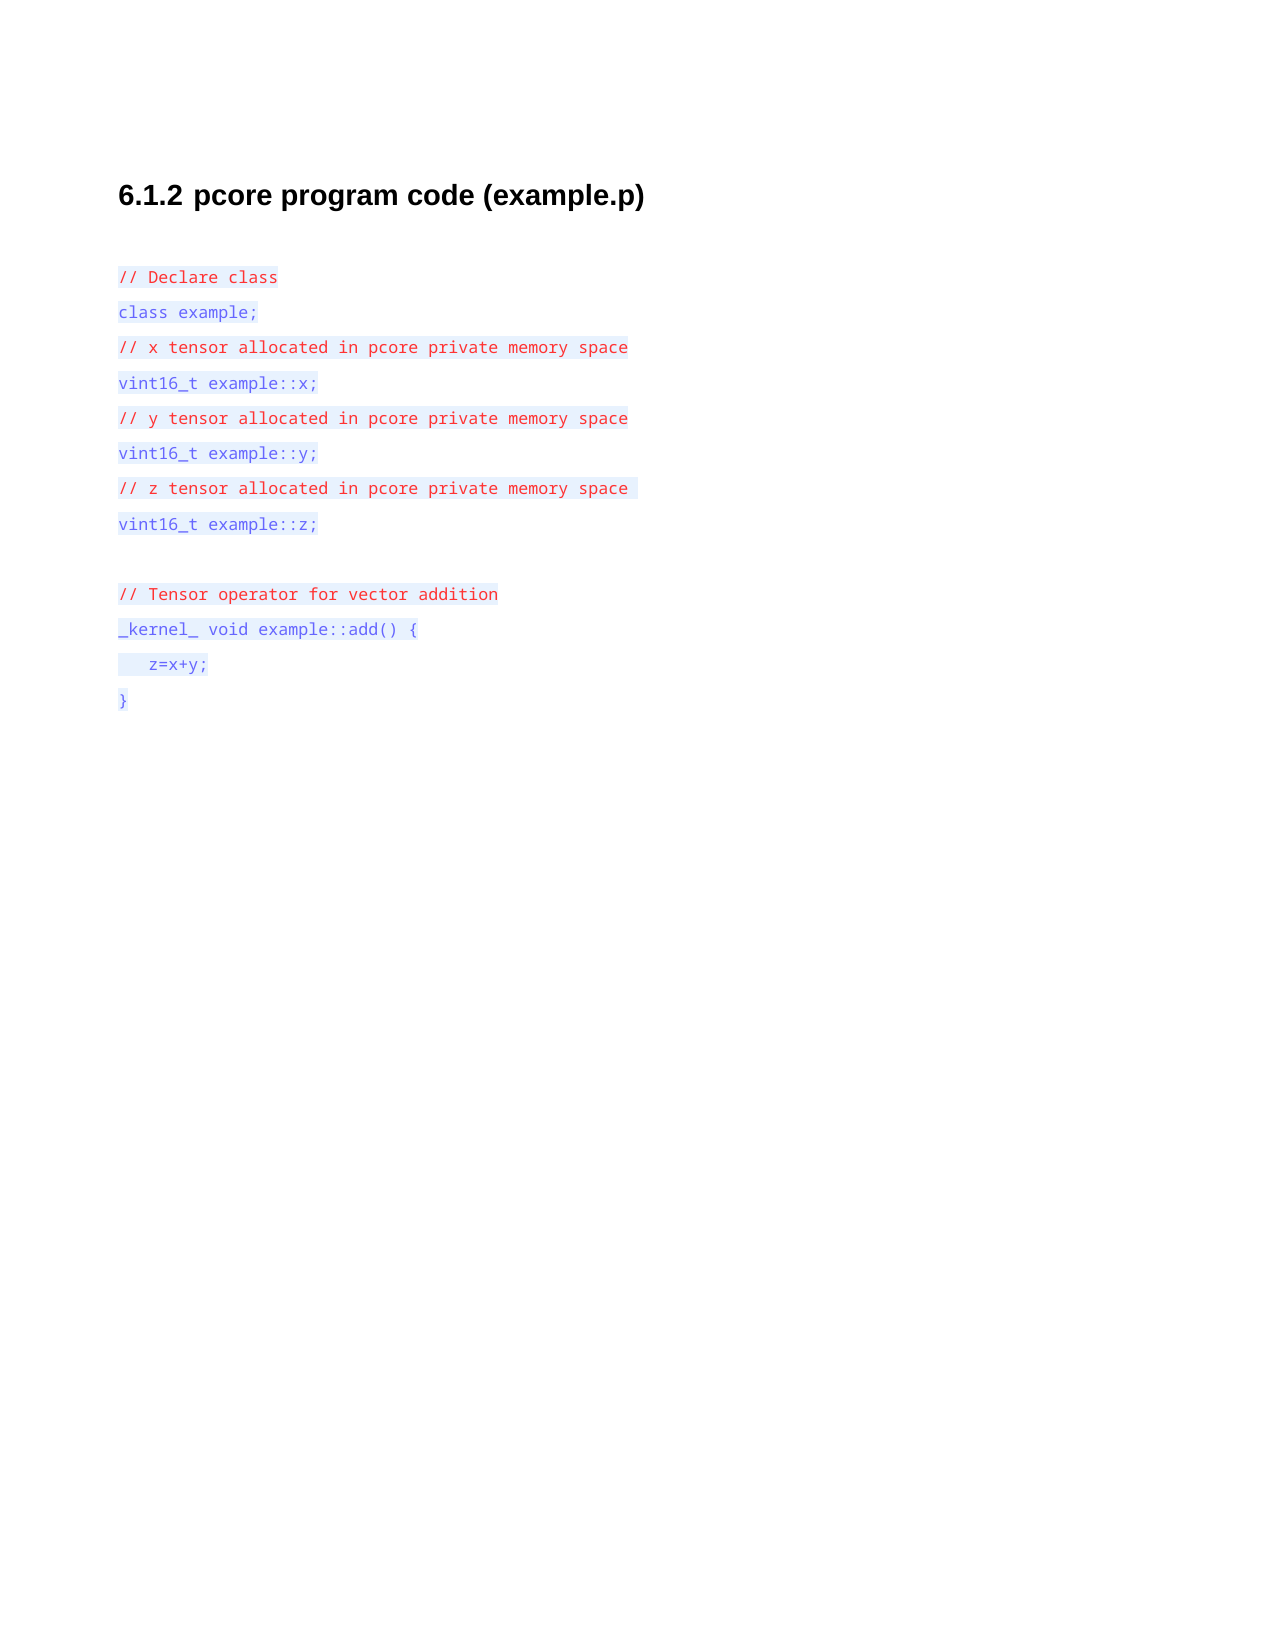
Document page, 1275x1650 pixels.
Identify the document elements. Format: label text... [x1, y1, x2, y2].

text // y tensor allocated in pcore private memory space [118, 406, 1157, 429]
text vint16_t example::z; [118, 512, 1157, 535]
text } [118, 688, 1157, 711]
text z=x+y; [118, 653, 1157, 676]
text _kernel_ void example::add() { [118, 618, 1157, 640]
text // z tensor allocated in pcore private memory space [118, 477, 1157, 499]
text vint16_t example::x; [118, 371, 1157, 394]
subtitle pcore program code (example.p) [118, 178, 1157, 212]
text vint16_t example::y; [118, 442, 1157, 464]
text // Tensor operator for vector addition [118, 582, 1157, 605]
text // x tensor allocated in pcore private memory space [118, 336, 1157, 359]
text class example; [118, 301, 1157, 323]
text // Declare class [118, 266, 1157, 288]
